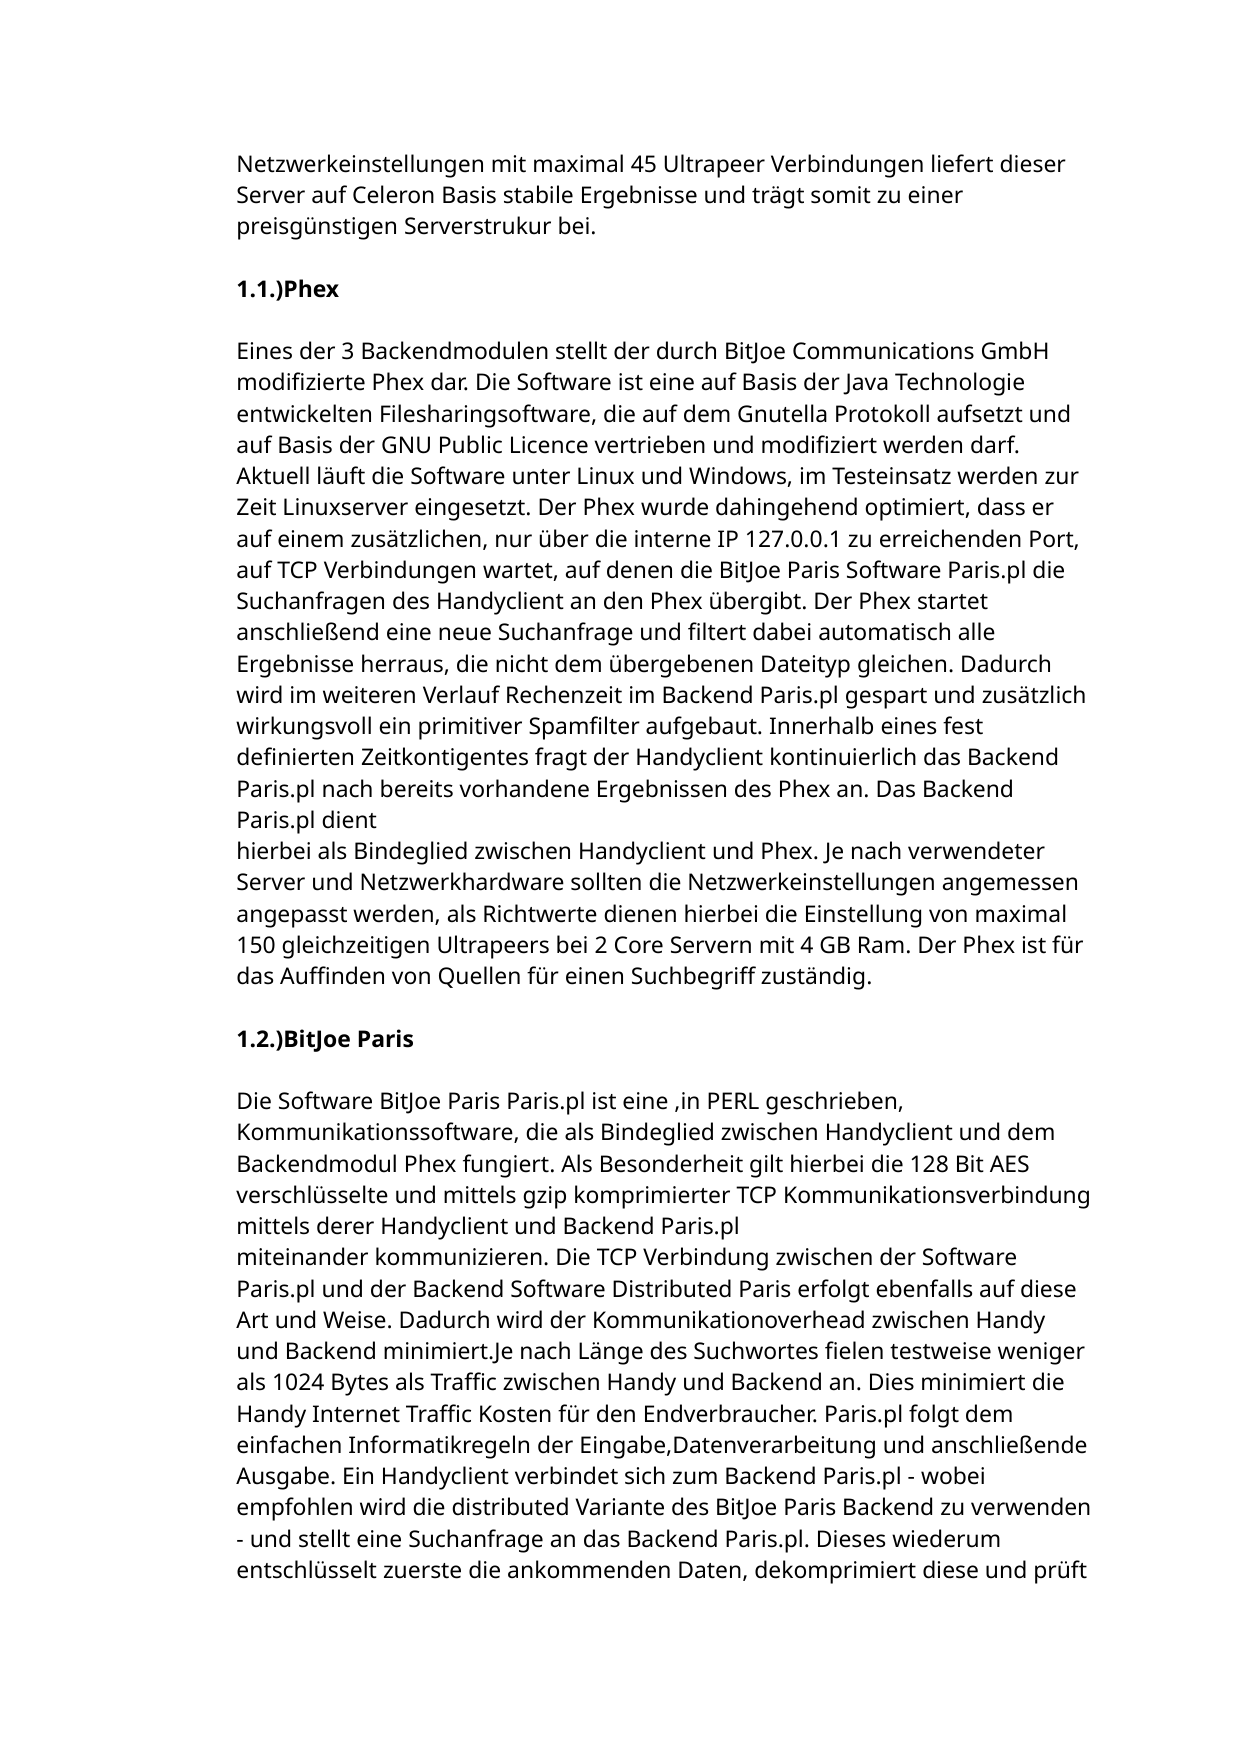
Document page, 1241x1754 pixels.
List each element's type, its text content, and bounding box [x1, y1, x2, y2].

text hierbei als Bindeglied zwischen Handyclient und Phex. Je nach verwendeter Server und Netzwerkhardware sollten die Netzwerkeinstellungen angemessen angepasst werden, als Richtwerte dienen hierbei die Einstellung von maximal 150 gleichzeitigen Ultrapeers bei 2 Core Servern mit 4 GB Ram. Der Phex ist für das Auffinden von Quellen für einen Suchbegriff zuständig. [236, 835, 1093, 991]
text miteinander kommunizieren. Die TCP Verbindung zwischen der Software Paris.pl und der Backend Software Distributed Paris erfolgt ebenfalls auf diese Art und Weise. Dadurch wird der Kommunikationoverhead zwischen Handy und Backend minimiert.Je nach Länge des Suchwortes fielen testweise weniger als 1024 Bytes als Traffic zwischen Handy und Backend an. Dies minimiert die Handy Internet Traffic Kosten für den Endverbraucher. Paris.pl folgt dem einfachen Informatikregeln der Eingabe,Datenverarbeitung und anschließende Ausgabe. Ein Handyclient verbindet sich zum Backend Paris.pl - wobei empfohlen wird die distributed Variante des BitJoe Paris Backend zu verwenden - und stellt eine Suchanfrage an das Backend Paris.pl. Dieses wiederum entschlüsselt zuerste die ankommenden Daten, dekomprimiert diese und prüft [236, 1241, 1093, 1585]
text Netzwerkeinstellungen mit maximal 45 Ultrapeer Verbindungen liefert dieser Server auf Celeron Basis stabile Ergebnisse und trägt somit zu einer preisgünstigen Serverstrukur bei. [236, 148, 1093, 241]
text 1.1.)Phex [236, 273, 1093, 304]
text Die Software BitJoe Paris Paris.pl ist eine ,in PERL geschrieben, Kommunikationssoftware, die als Bindeglied zwischen Handyclient und dem Backendmodul Phex fungiert. Als Besonderheit gilt hierbei die 128 Bit AES verschlüsselte und mittels gzip komprimierter TCP Kommunikationsverbindung mittels derer Handyclient und Backend Paris.pl [236, 1085, 1093, 1241]
text 1.2.)BitJoe Paris [236, 1023, 1093, 1054]
text Eines der 3 Backendmodulen stellt der durch BitJoe Communications GmbH modifizierte Phex dar. Die Software ist eine auf Basis der Java Technologie entwickelten Filesharingsoftware, die auf dem Gnutella Protokoll aufsetzt und auf Basis der GNU Public Licence vertrieben und modifiziert werden darf. Aktuell läuft die Software unter Linux und Windows, im Testeinsatz werden zur Zeit Linuxserver eingesetzt. Der Phex wurde dahingehend optimiert, dass er auf einem zusätzlichen, nur über die interne IP 127.0.0.1 zu erreichenden Port, auf TCP Verbindungen wartet, auf denen die BitJoe Paris Software Paris.pl die Suchanfragen des Handyclient an den Phex übergibt. Der Phex startet anschließend eine neue Suchanfrage und filtert dabei automatisch alle Ergebnisse herraus, die nicht dem übergebenen Dateityp gleichen. Dadurch wird im weiteren Verlauf Rechenzeit im Backend Paris.pl gespart und zusätzlich wirkungsvoll ein primitiver Spamfilter aufgebaut. Innerhalb eines fest definierten Zeitkontigentes fragt der Handyclient kontinuierlich das Backend Paris.pl nach bereits vorhandene Ergebnissen des Phex an. Das Backend Paris.pl dient [236, 335, 1093, 835]
